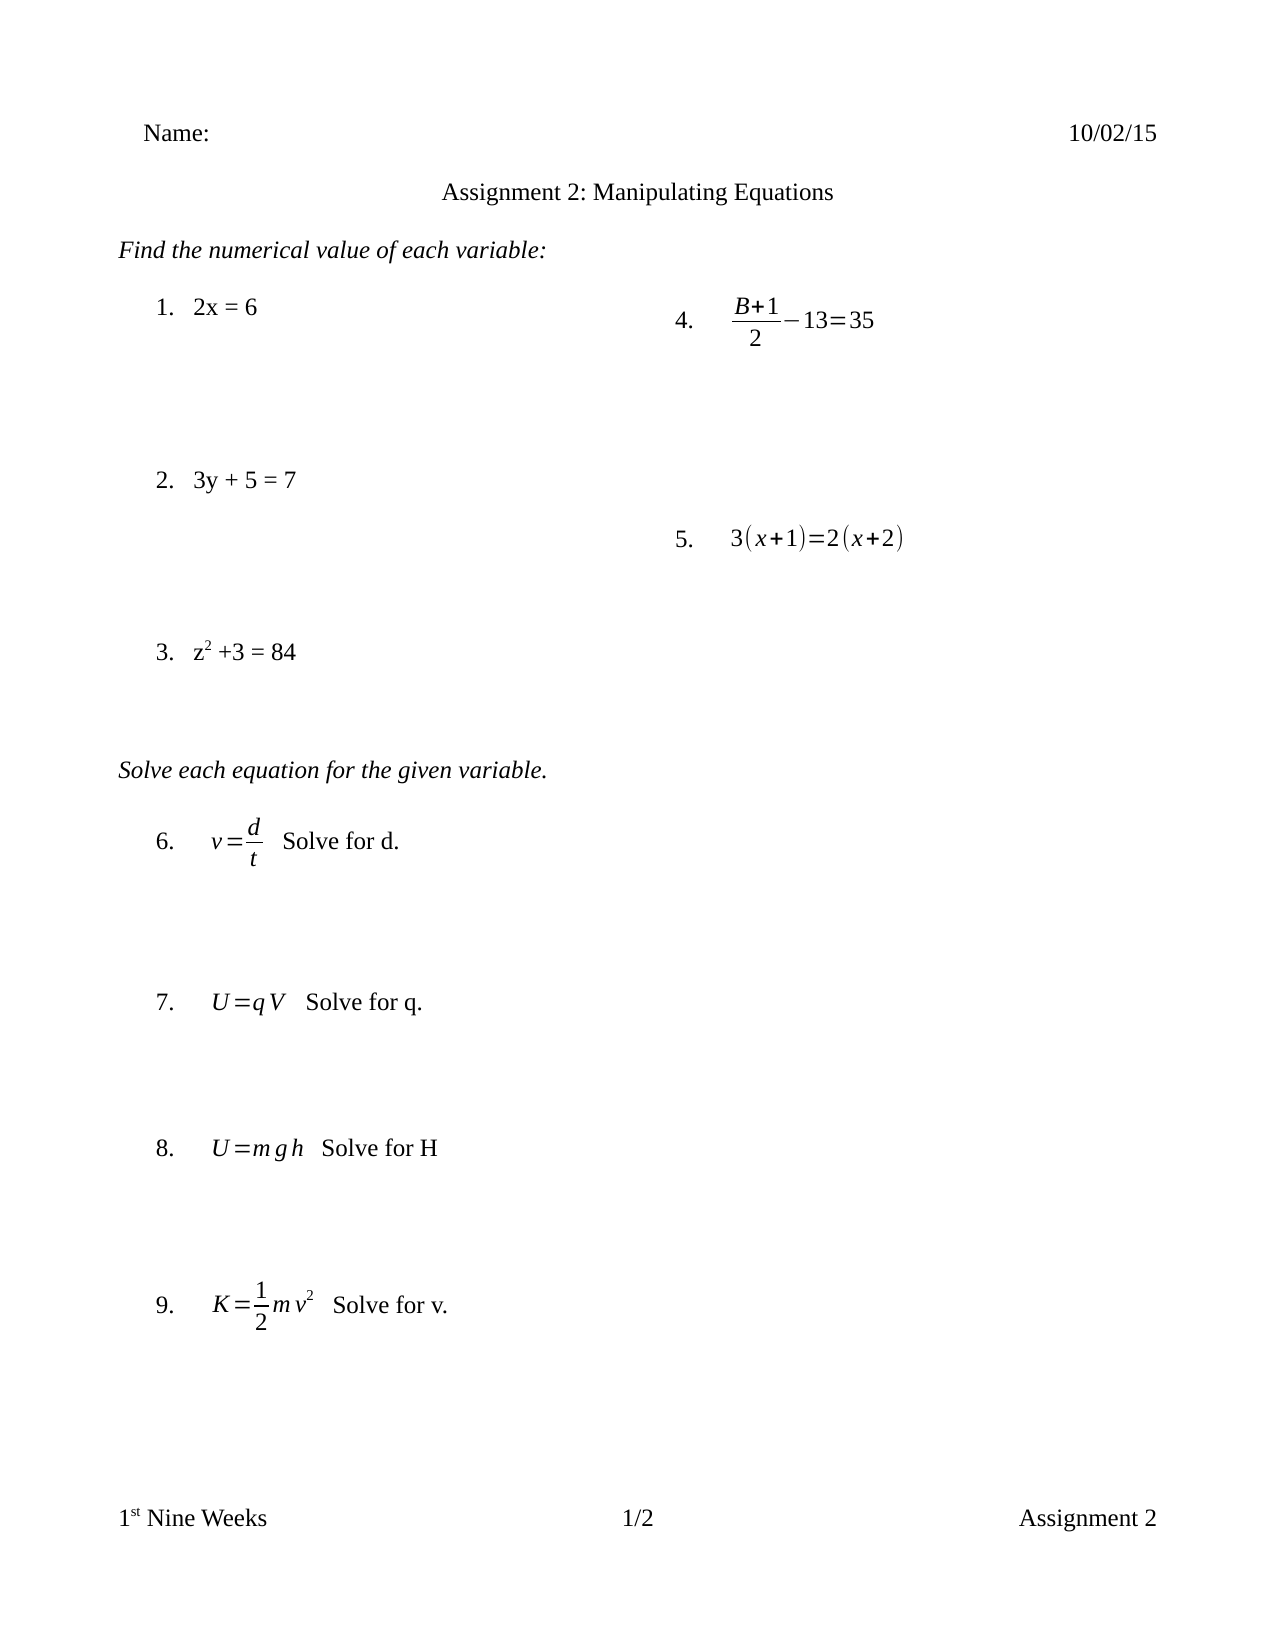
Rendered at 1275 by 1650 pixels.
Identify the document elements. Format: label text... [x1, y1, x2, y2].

text Solve each equation for the given variable. [118, 756, 1157, 784]
text Find the numerical value of each variable: [118, 235, 1157, 263]
list Solve for v. [156, 1276, 1157, 1336]
list 2x = 6 [156, 292, 637, 321]
list 3y + 5 = 7 [156, 465, 637, 493]
list Solve for q. [156, 987, 1157, 1018]
text Assignment 2: Manipulating Equations [118, 177, 1157, 206]
list Solve for d. [156, 813, 1157, 872]
list z2 +3 = 84 [156, 637, 637, 666]
list Solve for H [156, 1133, 1157, 1161]
